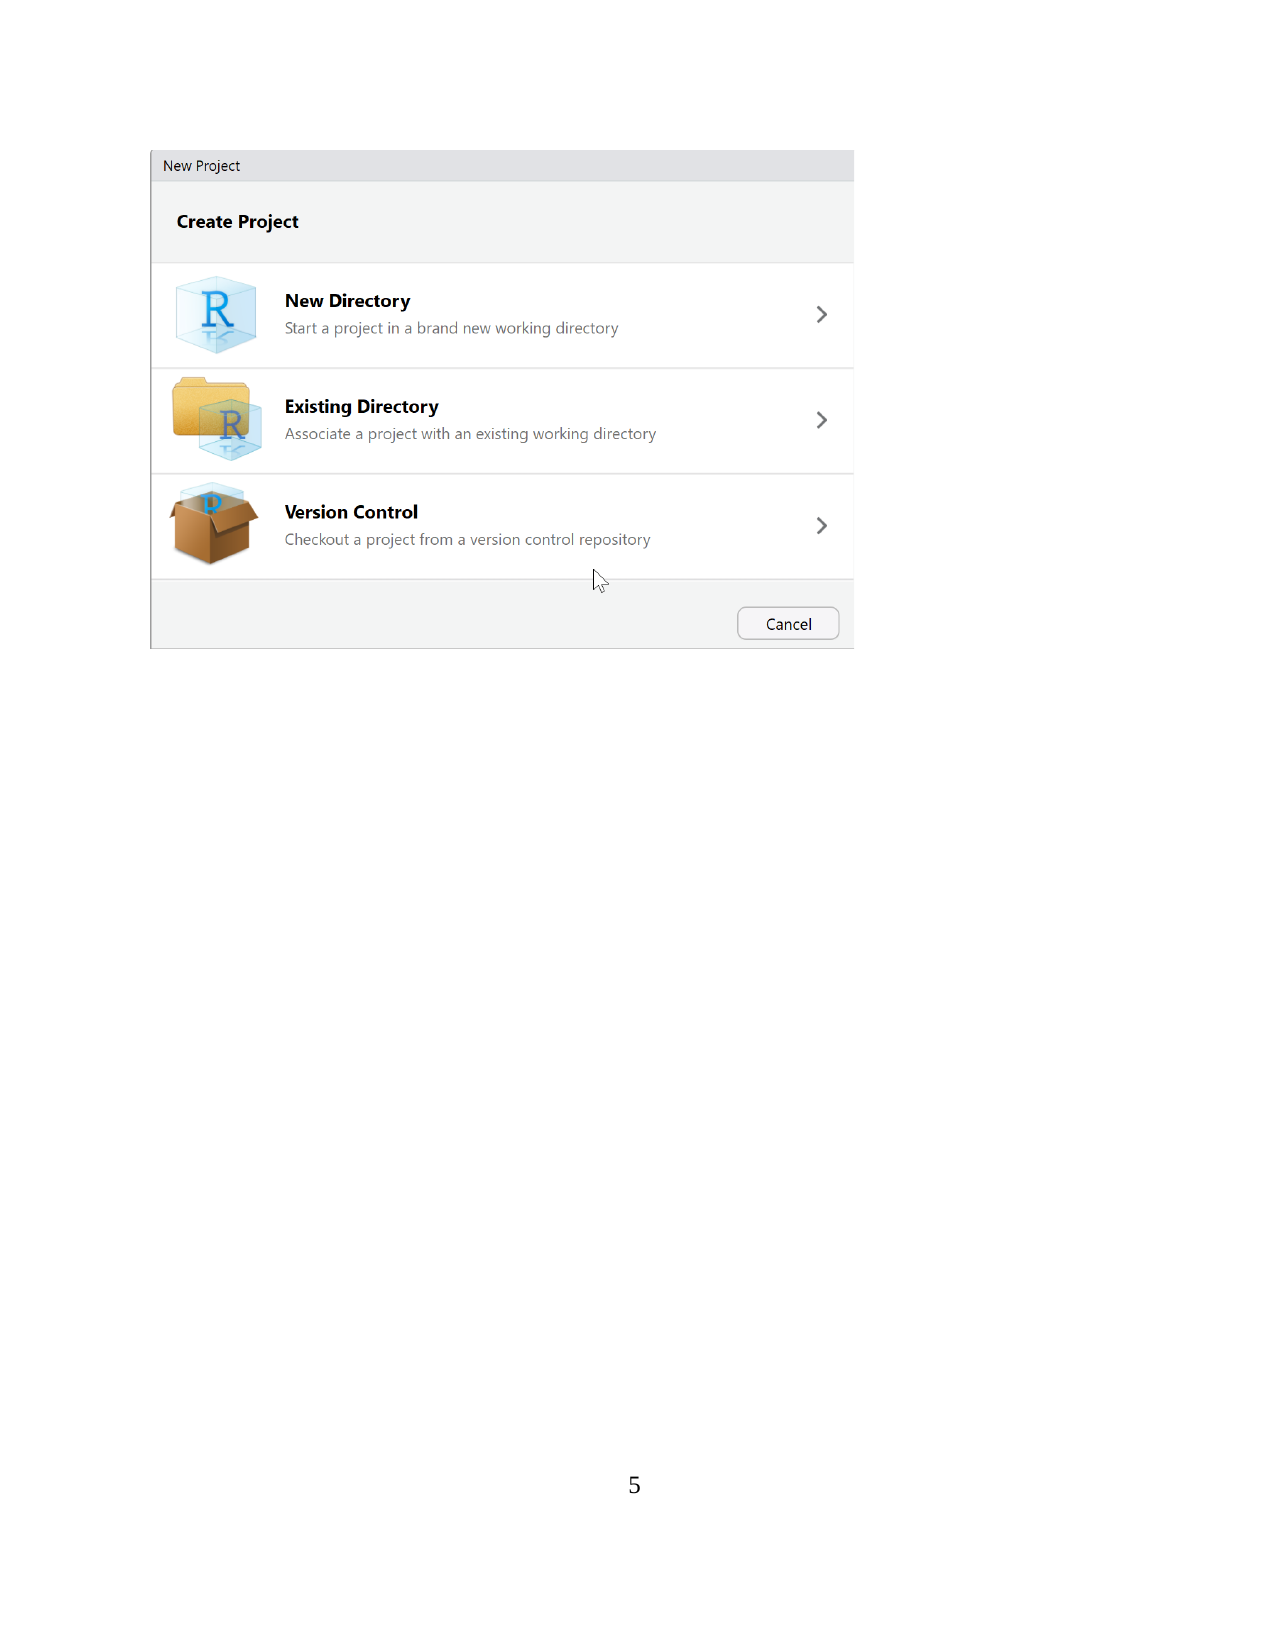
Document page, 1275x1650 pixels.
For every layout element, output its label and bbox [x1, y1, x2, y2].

picture [150, 150, 855, 649]
